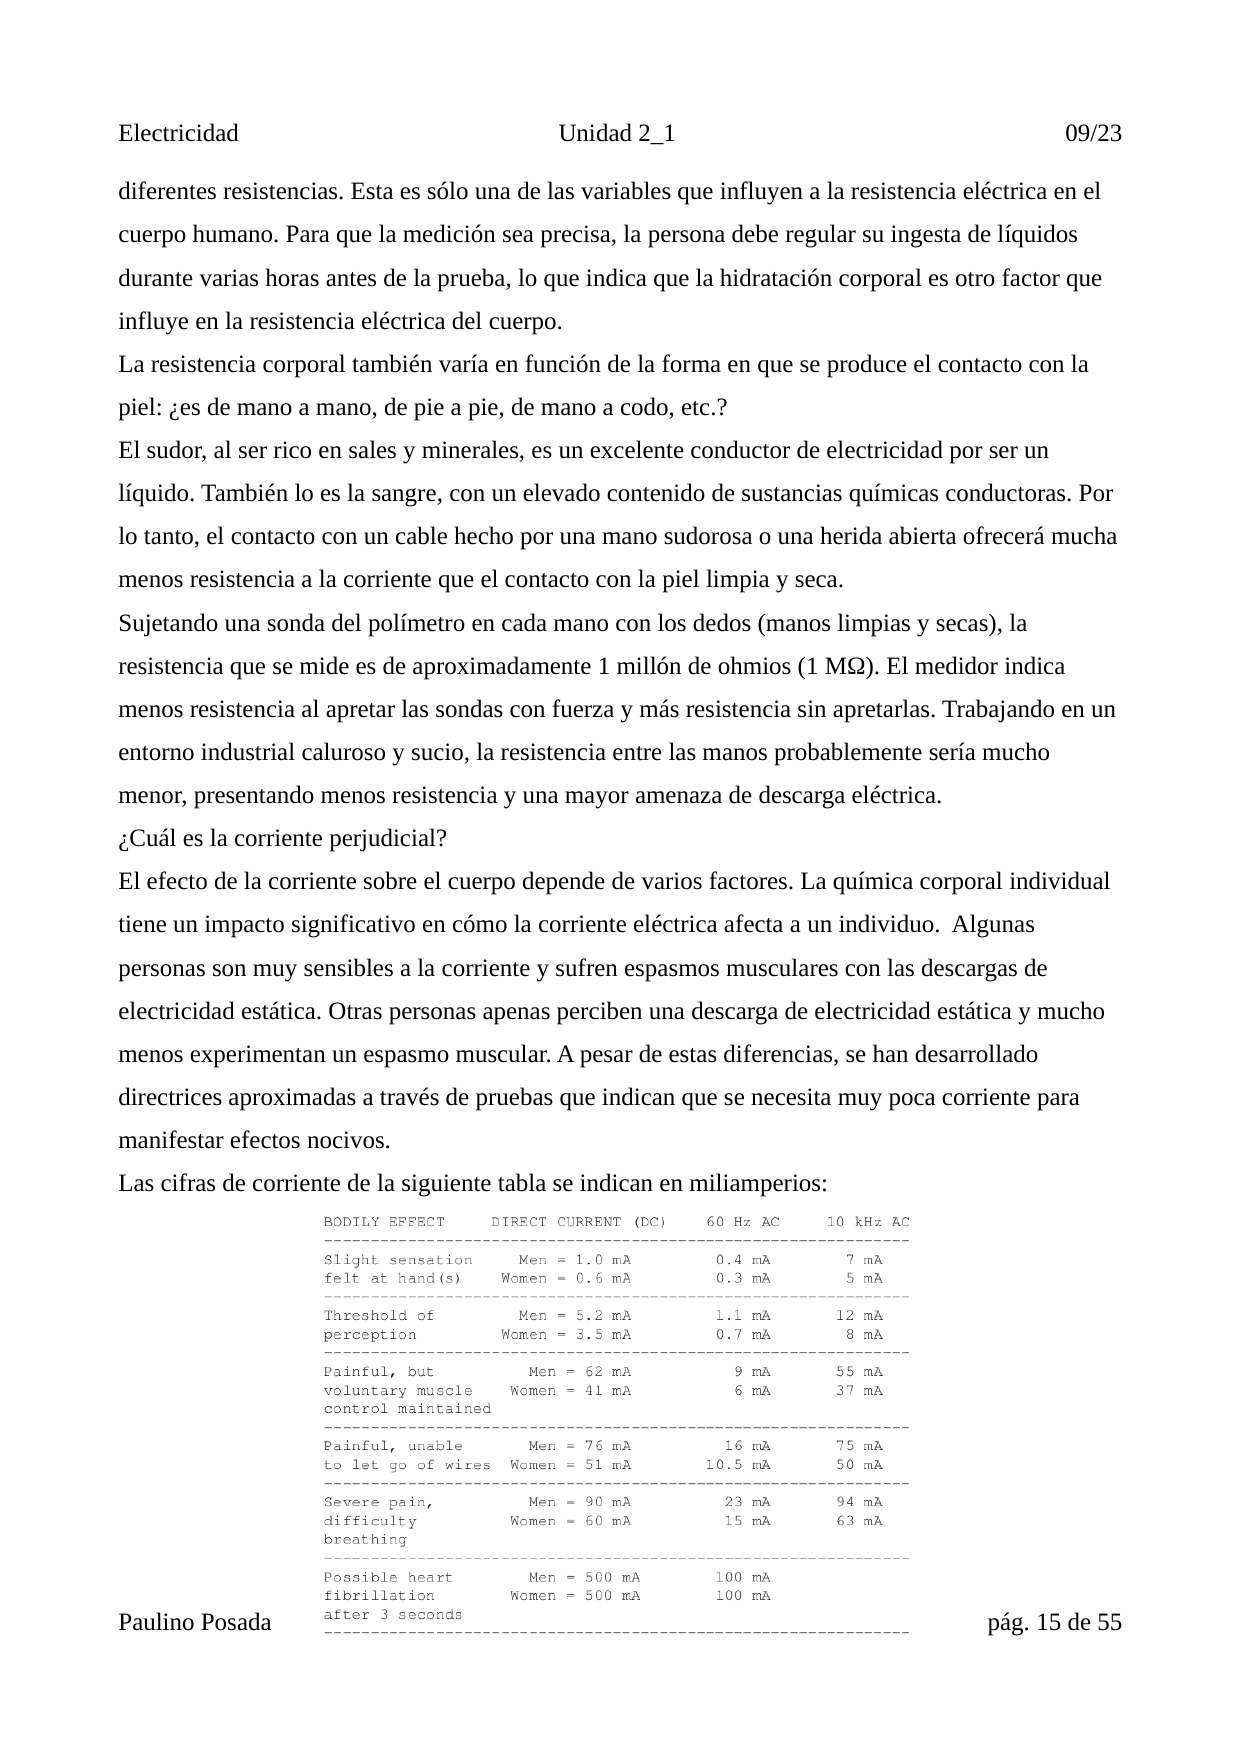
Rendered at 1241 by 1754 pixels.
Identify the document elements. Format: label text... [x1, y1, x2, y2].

text Las cifras de corriente de la siguiente tabla se indican en miliamperios: [118, 1168, 1122, 1197]
text ¿Cuál es la corriente perjudicial? [118, 823, 1122, 852]
text Sujetando una sonda del polímetro en cada mano con los dedos (manos limpias y secas), la resistencia que se mide es de aproximadamente 1 millón de ohmios (1 MΩ). El medidor indica menos resistencia al apretar las sondas con fuerza y más resistencia sin apretarlas. Trabajando en un entorno industrial caluroso y sucio, la resistencia entre las manos probablemente sería mucho menor, presentando menos resistencia y una mayor amenaza de descarga eléctrica. [118, 608, 1122, 809]
text El sudor, al ser rico en sales y minerales, es un excelente conductor de electricidad por ser un líquido. También lo es la sangre, con un elevado contenido de sustancias químicas conductoras. Por lo tanto, el contacto con un cable hecho por una mano sudorosa o una herida abierta ofrecerá mucha menos resistencia a la corriente que el contacto con la piel limpia y seca. [118, 435, 1122, 593]
text La resistencia corporal también varía en función de la forma en que se produce el contacto con la piel: ¿es de mano a mano, de pie a pie, de mano a codo, etc.? [118, 349, 1122, 421]
text El efecto de la corriente sobre el cuerpo depende de varios factores. La química corporal individual tiene un impacto significativo en cómo la corriente eléctrica afecta a un individuo. Algunas personas son muy sensibles a la corriente y sufren espasmos musculares con las descargas de electricidad estática. Otras personas apenas perciben una descarga de electricidad estática y mucho menos experimentan un espasmo muscular. A pesar de estas diferencias, se han desarrollado directrices aproximadas a través de pruebas que indican que se necesita muy poca corriente para manifestar efectos nocivos. [118, 866, 1122, 1154]
text diferentes resistencias. Esta es sólo una de las variables que influyen a la resistencia eléctrica en el cuerpo humano. Para que la medición sea precisa, la persona debe regular su ingesta de líquidos durante varias horas antes de la prueba, lo que indica que la hidratación corporal es otro factor que influye en la resistencia eléctrica del cuerpo. [118, 176, 1122, 334]
picture [320, 1211, 920, 1639]
